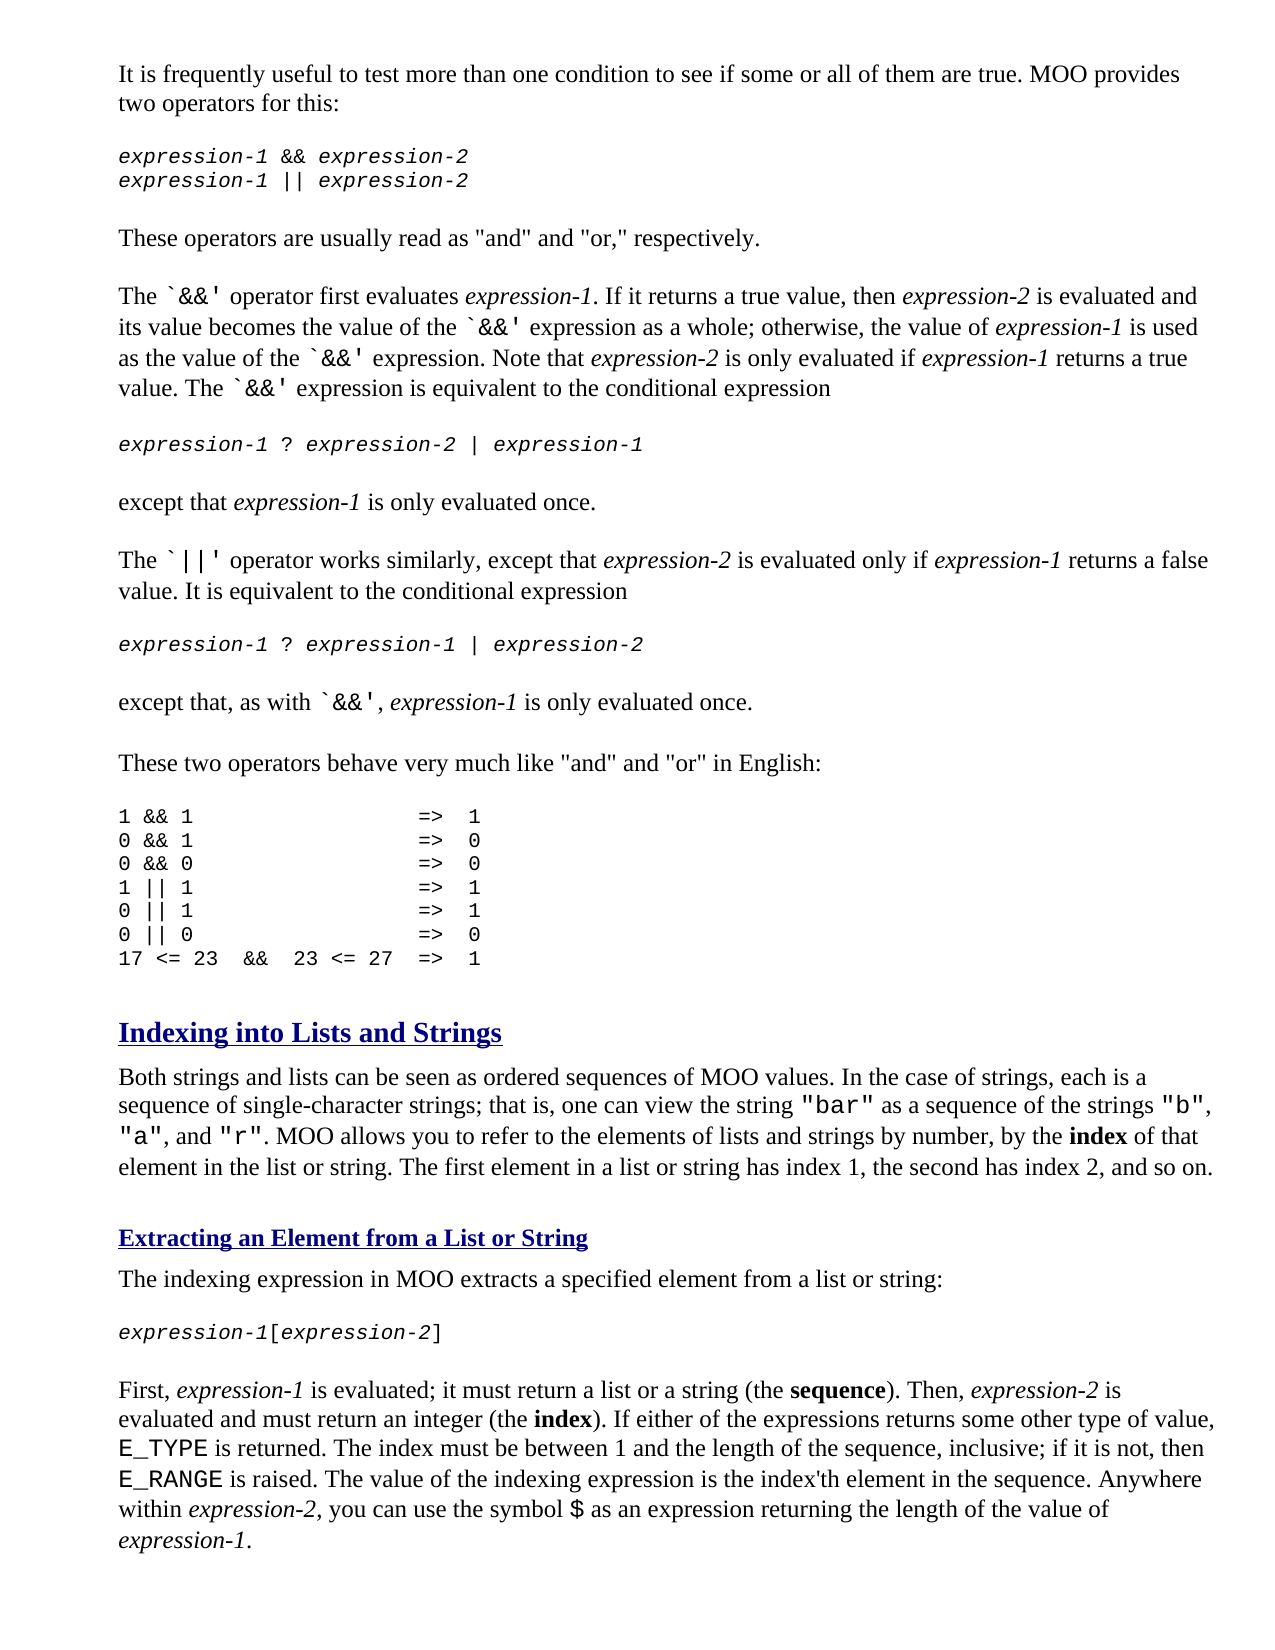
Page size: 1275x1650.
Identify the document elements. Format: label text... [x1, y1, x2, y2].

text These two operators behave very much like "and" and "or" in English: [118, 748, 1216, 776]
text These operators are usually read as "and" and "or," respectively. [118, 223, 1216, 252]
text 1 || 1 => 1 [118, 877, 1216, 901]
text expression-1 ? expression-1 | expression-2 [118, 634, 1216, 658]
text It is frequently useful to test more than one condition to see if some or all of them are true. MOO provides two operators for this: [118, 59, 1216, 117]
text Both strings and lists can be seen as ordered sequences of MOO values. In the case of strings, each is a sequence of single-character strings; that is, one can view the string "bar" as a sequence of the strings "b", "a", and "r". MOO allows you to refer to the elements of lists and strings by number, by the index of that element in the list or string. The first element in a list or string has index 1, the second has index 2, and so on. [118, 1062, 1216, 1181]
text 0 && 0 => 0 [118, 853, 1216, 877]
text expression-1[expression-2] [118, 1322, 1216, 1346]
text The `||' operator works similarly, except that expression-2 is evaluated only if expression-1 returns a false value. It is equivalent to the conditional expression [118, 545, 1216, 605]
text 0 && 1 => 0 [118, 829, 1216, 853]
text The indexing expression in MOO extracts a specified element from a list or string: [118, 1264, 1216, 1293]
text 17 <= 23 && 23 <= 27 => 1 [118, 948, 1216, 971]
text First, expression-1 is evaluated; it must return a list or a string (the sequence). Then, expression-2 is evaluated and must return an integer (the index). If either of the expressions returns some other type of value, E_TYPE is returned. The index must be between 1 and the length of the sequence, inclusive; if it is not, then E_RANGE is raised. The value of the indexing expression is the index'th element in the sequence. Anywhere within expression-2, you can use the symbol $ as an expression returning the length of the value of expression-1. [118, 1375, 1216, 1554]
subtitle Extracting an Element from a List or String [118, 1223, 1216, 1251]
subtitle Indexing into Lists and Strings [118, 1016, 1216, 1049]
text The `&&' operator first evaluates expression-1. If it returns a true value, then expression-2 is evaluated and its value becomes the value of the `&&' expression as a whole; otherwise, the value of expression-1 is used as the value of the `&&' expression. Note that expression-2 is only evaluated if expression-1 returns a true value. The `&&' expression is equivalent to the conditional expression [118, 281, 1216, 404]
text except that, as with `&&', expression-1 is only evaluated once. [118, 687, 1216, 718]
text expression-1 || expression-2 [118, 170, 1216, 193]
text 0 || 1 => 1 [118, 901, 1216, 924]
text expression-1 && expression-2 [118, 146, 1216, 170]
text 0 || 0 => 0 [118, 924, 1216, 948]
text expression-1 ? expression-2 | expression-1 [118, 434, 1216, 457]
text except that expression-1 is only evaluated once. [118, 487, 1216, 516]
text 1 && 1 => 1 [118, 806, 1216, 829]
